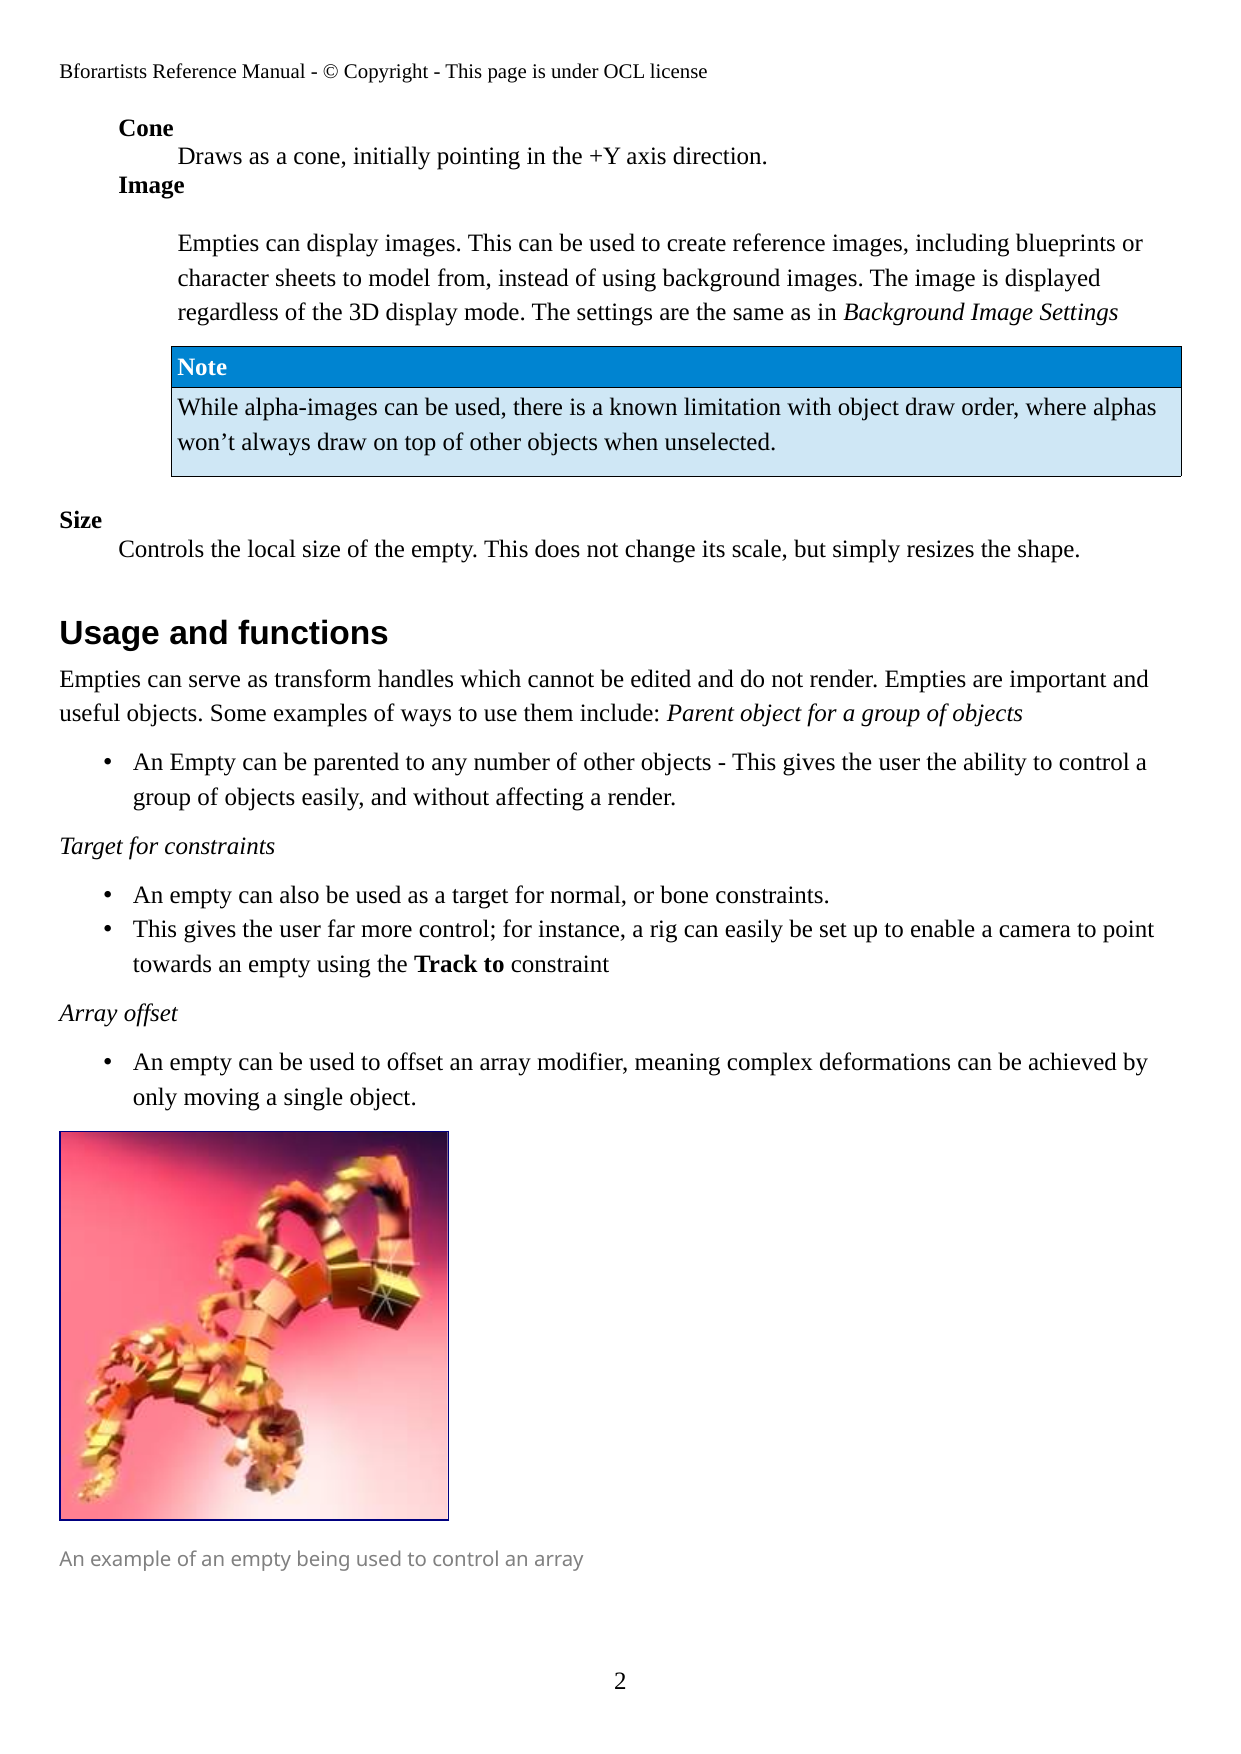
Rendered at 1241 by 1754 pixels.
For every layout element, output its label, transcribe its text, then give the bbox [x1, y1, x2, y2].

subtitle Cone [118, 113, 1181, 141]
text Empties can serve as transform handles which cannot be edited and do not render. Empties are important and useful objects. Some examples of ways to use them include: Parent object for a group of objects [59, 664, 1181, 727]
table_cell While alpha-images can be used, there is a known limitation with object draw order, where alphas won’t always draw on top of other objects when unselected. [172, 388, 1181, 476]
subtitle Usage and functions [59, 613, 1181, 651]
text Target for constraints [59, 831, 1181, 860]
list This gives the user far more control; for instance, a rig can easily be set up to enable a camera to point towards an empty using the Track to constraint [103, 914, 1181, 978]
text Array offset [59, 998, 1181, 1027]
list An empty can be used to offset an array modifier, meaning complex deformations can be achieved by only moving a single object. [103, 1047, 1181, 1110]
list Controls the local size of the empty. This does not change its scale, but simply resizes the shape. [118, 534, 1181, 562]
list An Empty can be parented to any number of other objects - This gives the user the ability to control a group of objects easily, and without affecting a render. [103, 747, 1181, 811]
list An empty can also be used as a target for normal, or bone constraints. [103, 880, 1181, 909]
text An example of an empty being used to control an array [59, 1541, 1181, 1572]
list Draws as a cone, initially pointing in the +Y axis direction. [177, 141, 1181, 170]
subtitle Image [118, 170, 1181, 199]
table_header Note [172, 347, 1181, 387]
picture [61, 1132, 448, 1519]
text Empties can display images. This can be used to create reference images, including blueprints or character sheets to model from, instead of using background images. The image is displayed regardless of the 3D display mode. The settings are the same as in Background Image Settings [177, 228, 1181, 326]
subtitle Size [59, 505, 1181, 534]
